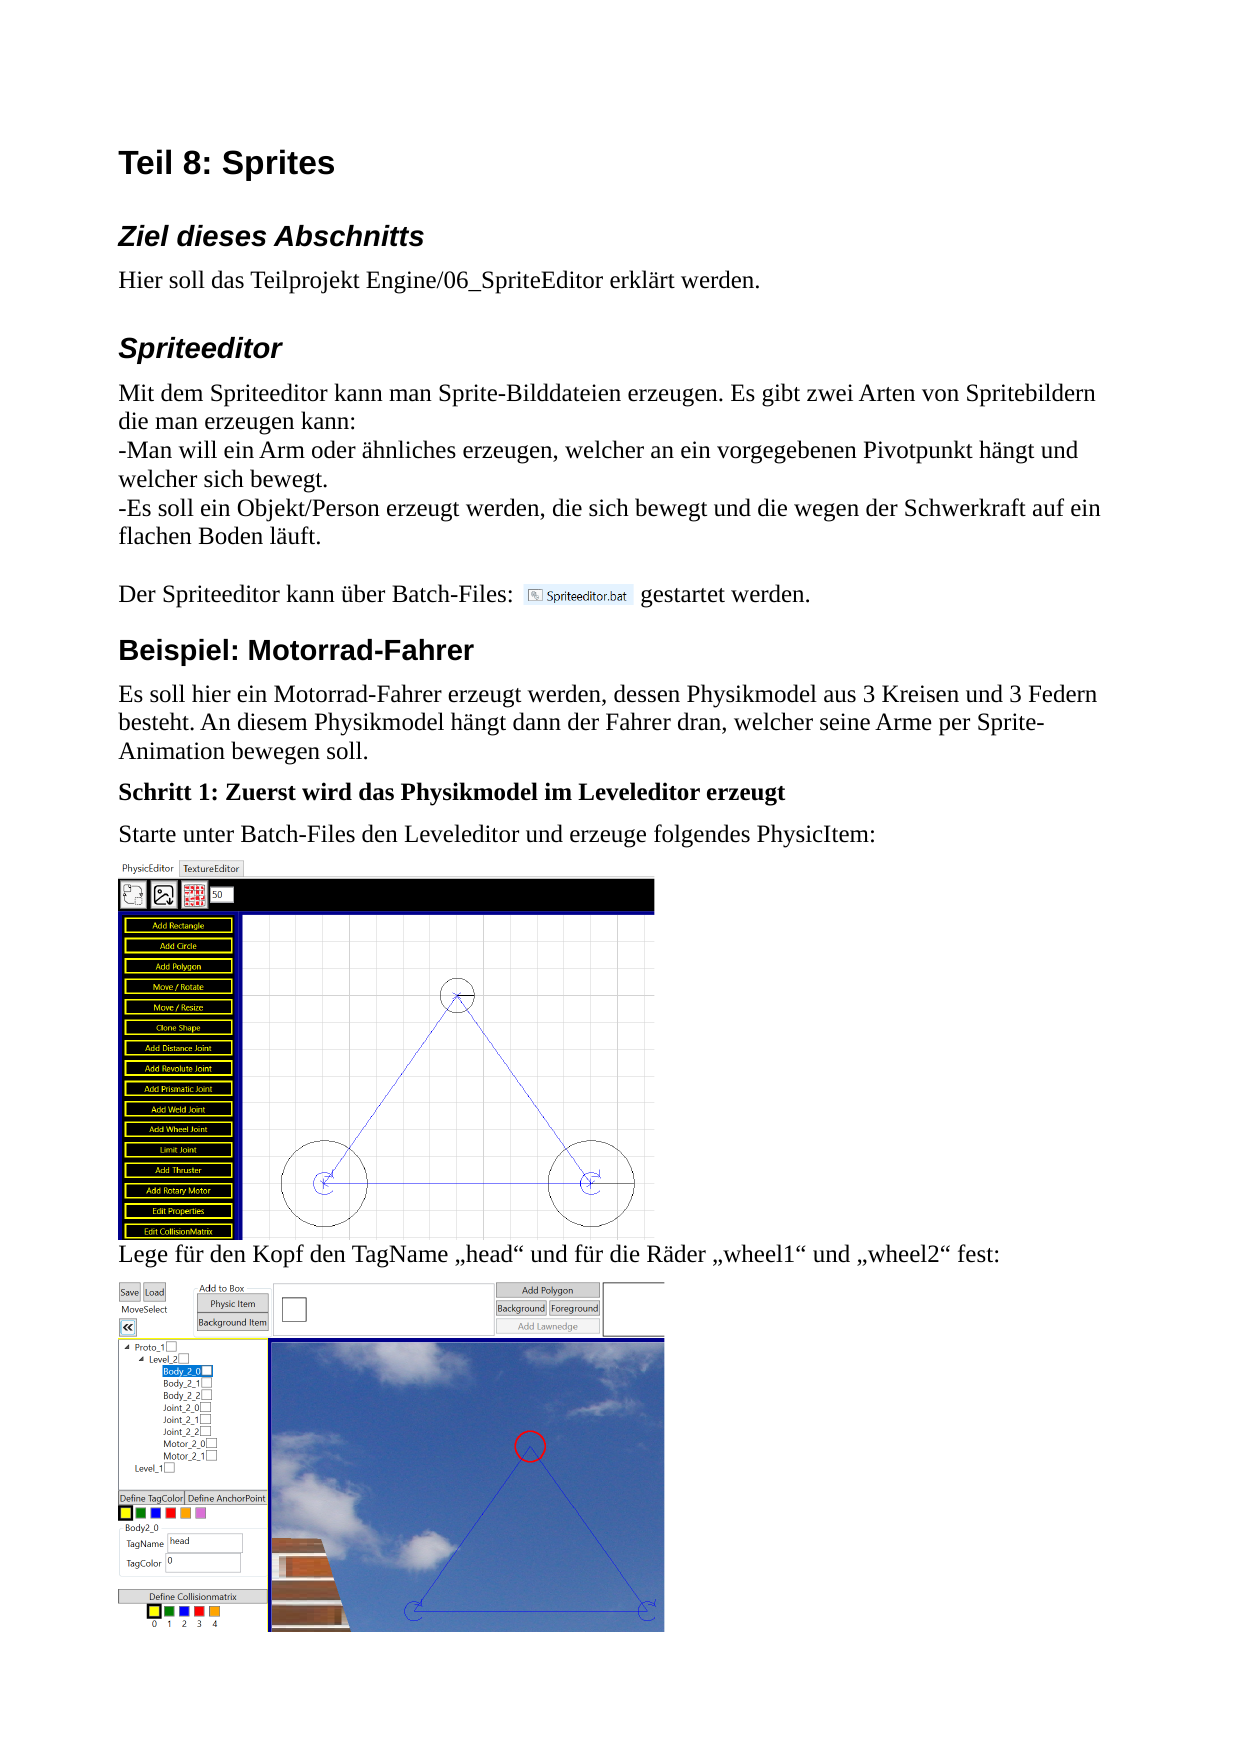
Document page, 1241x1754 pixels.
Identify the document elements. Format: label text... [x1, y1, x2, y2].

text Der Spriteeditor kann über Batch-Files: gestartet werden. [118, 579, 1122, 608]
subtitle Teil 8: Sprites [118, 143, 1122, 182]
text Lege für den Kopf den TagName „head“ und für die Räder „wheel1“ und „wheel2“ fest: [118, 860, 1122, 1268]
picture [118, 860, 655, 1240]
text -Es soll ein Objekt/Person erzeugt werden, die sich bewegt und die wegen der Schwerkraft auf ein flachen Boden läuft. [118, 493, 1122, 550]
subtitle Beispiel: Motorrad-Fahrer [118, 633, 1122, 666]
subtitle Ziel dieses Abschnitts [118, 219, 1122, 253]
text Schritt 1: Zuerst wird das Physikmodel im Leveleditor erzeugt [118, 777, 1122, 806]
text Es soll hier ein Motorrad-Fahrer erzeugt werden, dessen Physikmodel aus 3 Kreisen und 3 Federn besteht. An diesem Physikmodel hängt dann der Fahrer dran, welcher seine Arme per Sprite-Animation bewegen soll. [118, 679, 1122, 765]
text Mit dem Spriteeditor kann man Sprite-Bilddateien erzeugen. Es gibt zwei Arten von Spritebildern die man erzeugen kann: [118, 378, 1122, 435]
text -Man will ein Arm oder ähnliches erzeugen, welcher an ein vorgegebenen Pivotpunkt hängt und welcher sich bewegt. [118, 435, 1122, 493]
text Starte unter Batch-Files den Leveleditor und erzeuge folgendes PhysicItem: [118, 819, 1122, 847]
text Hier soll das Teilprojekt Engine/06_SpriteEditor erklärt werden. [118, 265, 1122, 294]
subtitle Spriteeditor [118, 332, 1122, 365]
picture [118, 1280, 665, 1632]
picture [520, 581, 634, 605]
